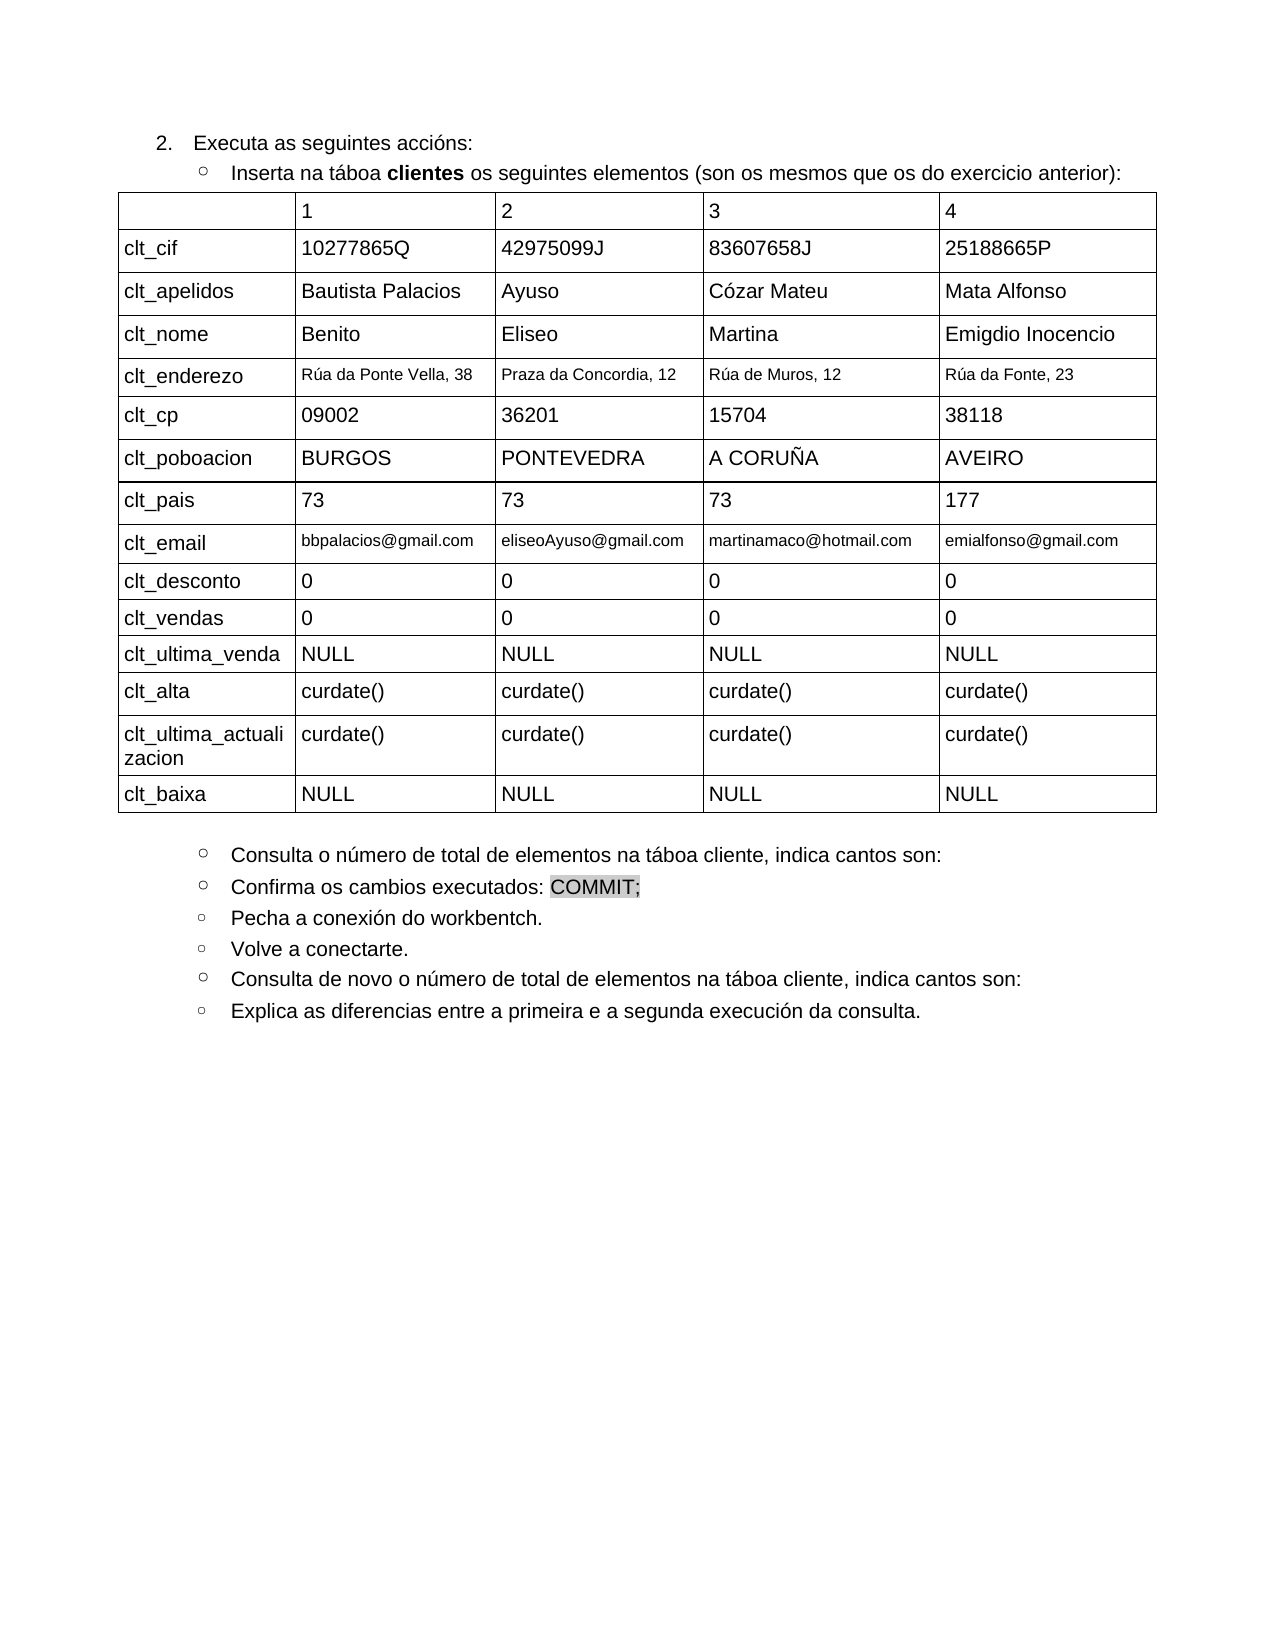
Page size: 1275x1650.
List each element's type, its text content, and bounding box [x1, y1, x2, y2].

table_cell 36201 [496, 397, 703, 438]
table_cell 0 [940, 600, 1156, 635]
table_cell 38118 [940, 397, 1156, 438]
list Inserta na táboa clientes os seguintes elementos (son os mesmos que os do exercicio anterior): [193, 161, 1157, 186]
table_cell clt_alta [119, 673, 295, 715]
table_cell martinamaco@hotmail.com [704, 525, 939, 562]
table_cell clt_cif [119, 230, 295, 272]
table_cell NULL [296, 636, 495, 672]
table_cell 25188665P [940, 230, 1156, 272]
table_cell curdate() [496, 673, 703, 715]
table_cell NULL [496, 776, 703, 812]
table_cell clt_email [119, 525, 295, 562]
table_cell 09002 [296, 397, 495, 438]
table_cell 15704 [704, 397, 939, 438]
table_cell clt_ultima_actualizacion [119, 716, 295, 775]
table_cell NULL [296, 776, 495, 812]
table_cell Rúa da Ponte Vella, 38 [296, 359, 495, 396]
table_cell Bautista Palacios [296, 273, 495, 314]
table_cell NULL [704, 776, 939, 812]
table_cell clt_enderezo [119, 359, 295, 396]
list Pecha a conexión do workbentch. [193, 906, 1157, 930]
table_cell 0 [704, 564, 939, 599]
table_header 3 [704, 193, 939, 229]
list Executa as seguintes accións: [156, 131, 1157, 154]
table_cell 177 [940, 483, 1156, 524]
table_cell 0 [704, 600, 939, 635]
list Confirma os cambios executados: COMMIT; [193, 874, 1157, 899]
table_cell emialfonso@gmail.com [940, 525, 1156, 562]
table_cell clt_apelidos [119, 273, 295, 314]
table_cell clt_poboacion [119, 440, 295, 481]
table_cell clt_vendas [119, 600, 295, 635]
table_cell PONTEVEDRA [496, 440, 703, 481]
table_cell Martina [704, 316, 939, 357]
table_header 1 [296, 193, 495, 229]
table_cell clt_cp [119, 397, 295, 438]
table_cell 0 [496, 564, 703, 599]
table_cell clt_nome [119, 316, 295, 357]
table_cell A CORUÑA [704, 440, 939, 481]
table_cell curdate() [940, 716, 1156, 775]
table_cell 73 [296, 483, 495, 524]
table_cell BURGOS [296, 440, 495, 481]
table_cell clt_ultima_venda [119, 636, 295, 672]
table_cell 42975099J [496, 230, 703, 272]
table_cell Eliseo [496, 316, 703, 357]
table_cell Rúa de Muros, 12 [704, 359, 939, 396]
table_cell 73 [496, 483, 703, 524]
list Volve a conectarte. [193, 937, 1157, 961]
table_cell NULL [704, 636, 939, 672]
table_cell curdate() [704, 716, 939, 775]
table_cell Praza da Concordia, 12 [496, 359, 703, 396]
table_cell curdate() [704, 673, 939, 715]
table_cell Emigdio Inocencio [940, 316, 1156, 357]
table_cell curdate() [496, 716, 703, 775]
table_cell AVEIRO [940, 440, 1156, 481]
table_cell NULL [940, 776, 1156, 812]
table_cell Benito [296, 316, 495, 357]
table_cell curdate() [940, 673, 1156, 715]
table_cell Rúa da Fonte, 23 [940, 359, 1156, 396]
table_cell NULL [496, 636, 703, 672]
table_cell clt_pais [119, 483, 295, 524]
table_cell curdate() [296, 673, 495, 715]
table_cell eliseoAyuso@gmail.com [496, 525, 703, 562]
table_cell curdate() [296, 716, 495, 775]
table_header [119, 193, 295, 229]
table_cell Mata Alfonso [940, 273, 1156, 314]
table_cell 0 [496, 600, 703, 635]
list Consulta o número de total de elementos na táboa cliente, indica cantos son: [193, 843, 1157, 868]
table_cell bbpalacios@gmail.com [296, 525, 495, 562]
table_cell 0 [296, 564, 495, 599]
table_cell 10277865Q [296, 230, 495, 272]
table_cell NULL [940, 636, 1156, 672]
table_header 4 [940, 193, 1156, 229]
table_cell 0 [940, 564, 1156, 599]
table_cell 83607658J [704, 230, 939, 272]
table_cell 73 [704, 483, 939, 524]
table_header 2 [496, 193, 703, 229]
list Consulta de novo o número de total de elementos na táboa cliente, indica cantos son: [193, 967, 1157, 992]
table_cell Cózar Mateu [704, 273, 939, 314]
table_cell 0 [296, 600, 495, 635]
table_cell clt_baixa [119, 776, 295, 812]
table_cell Ayuso [496, 273, 703, 314]
table_cell clt_desconto [119, 564, 295, 599]
list Explica as diferencias entre a primeira e a segunda execución da consulta. [193, 998, 1157, 1023]
